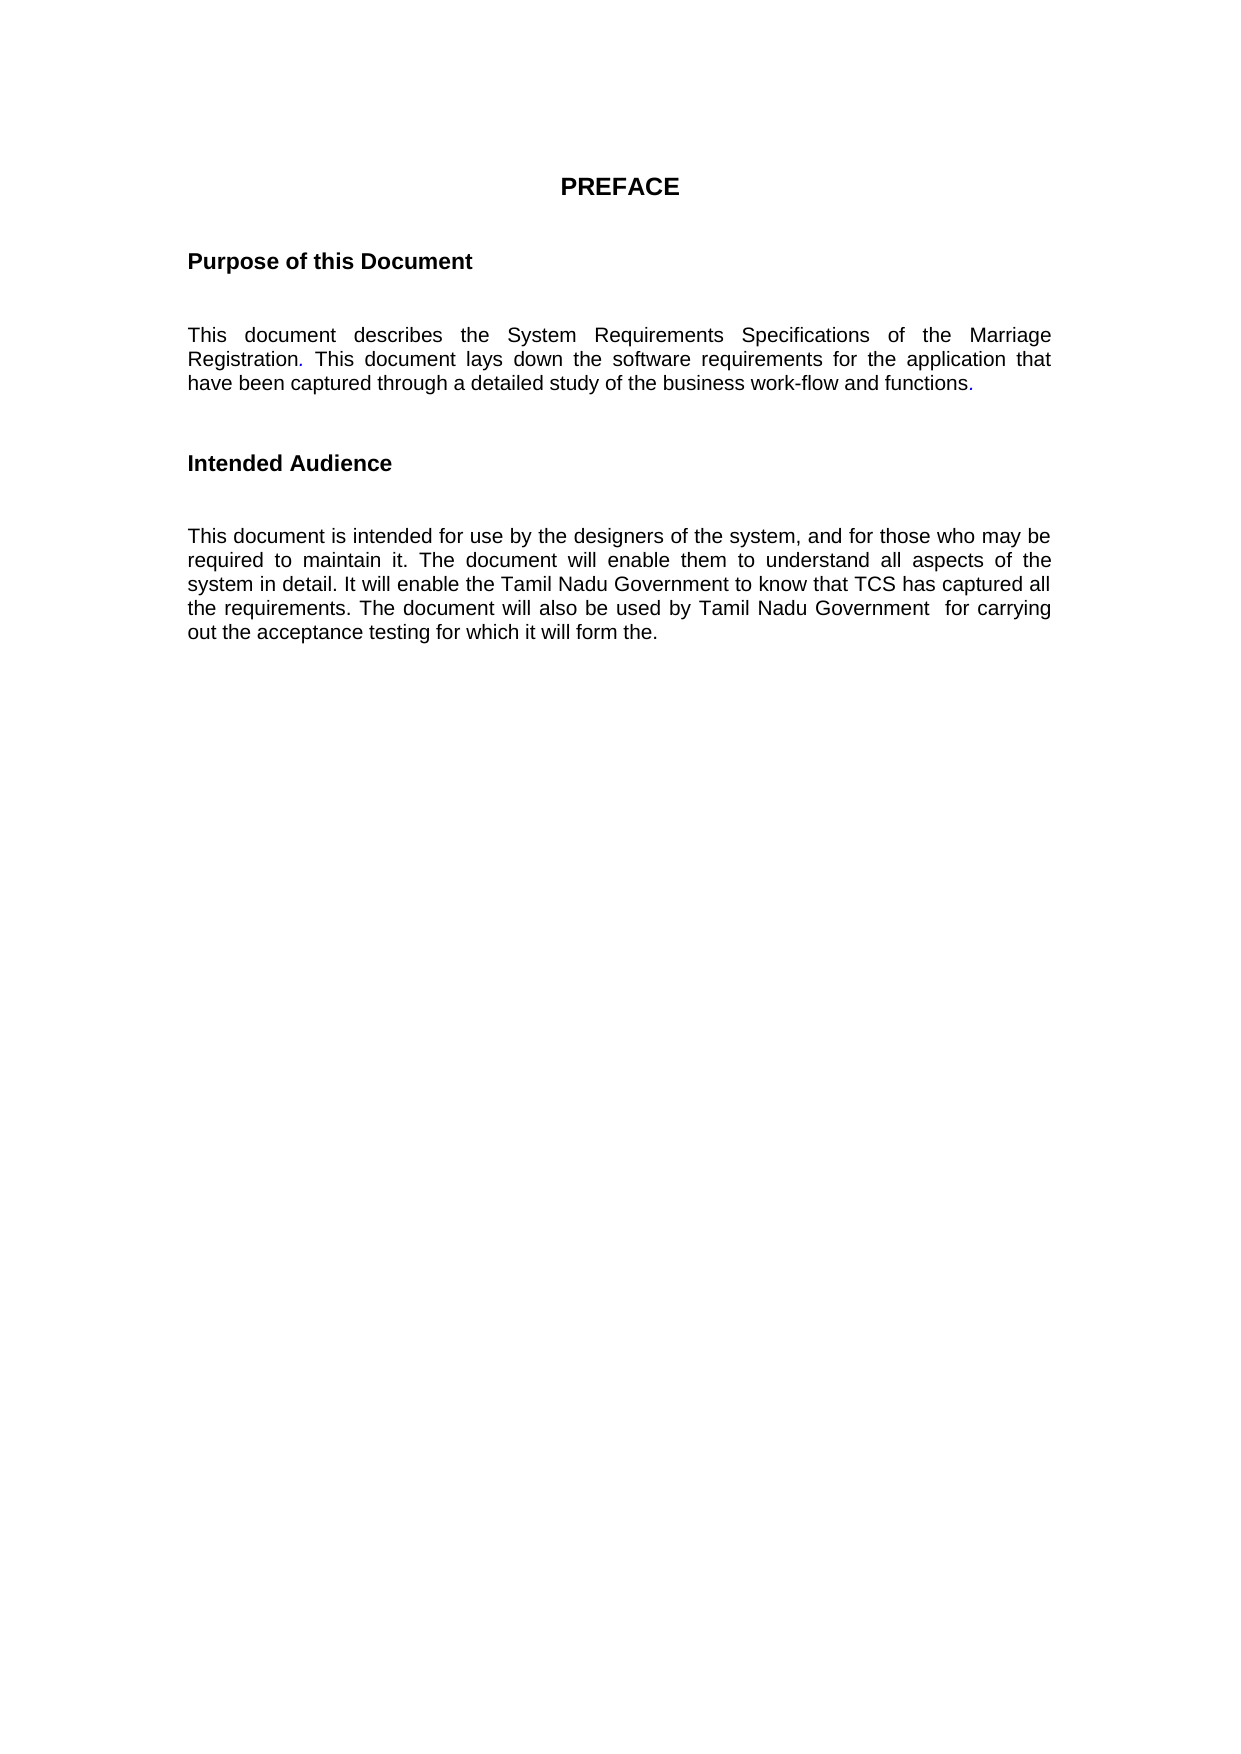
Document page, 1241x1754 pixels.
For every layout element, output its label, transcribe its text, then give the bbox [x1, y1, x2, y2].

title PREFACE [187, 172, 1053, 200]
text This document describes the System Requirements Specifications of the Marriage Registration. This document lays down the software requirements for the application that have been captured through a detailed study of the business work-flow and functions. [187, 322, 1053, 394]
text This document is intended for use by the designers of the system, and for those who may be required to maintain it. The document will enable them to understand all aspects of the system in detail. It will enable the Tamil Nadu Government to know that TCS has captured all the requirements. The document will also be used by Tamil Nadu Government for carrying out the acceptance testing for which it will form the. [187, 524, 1053, 644]
text Intended Audience [187, 449, 1053, 476]
text Purpose of this Document [187, 248, 1053, 274]
